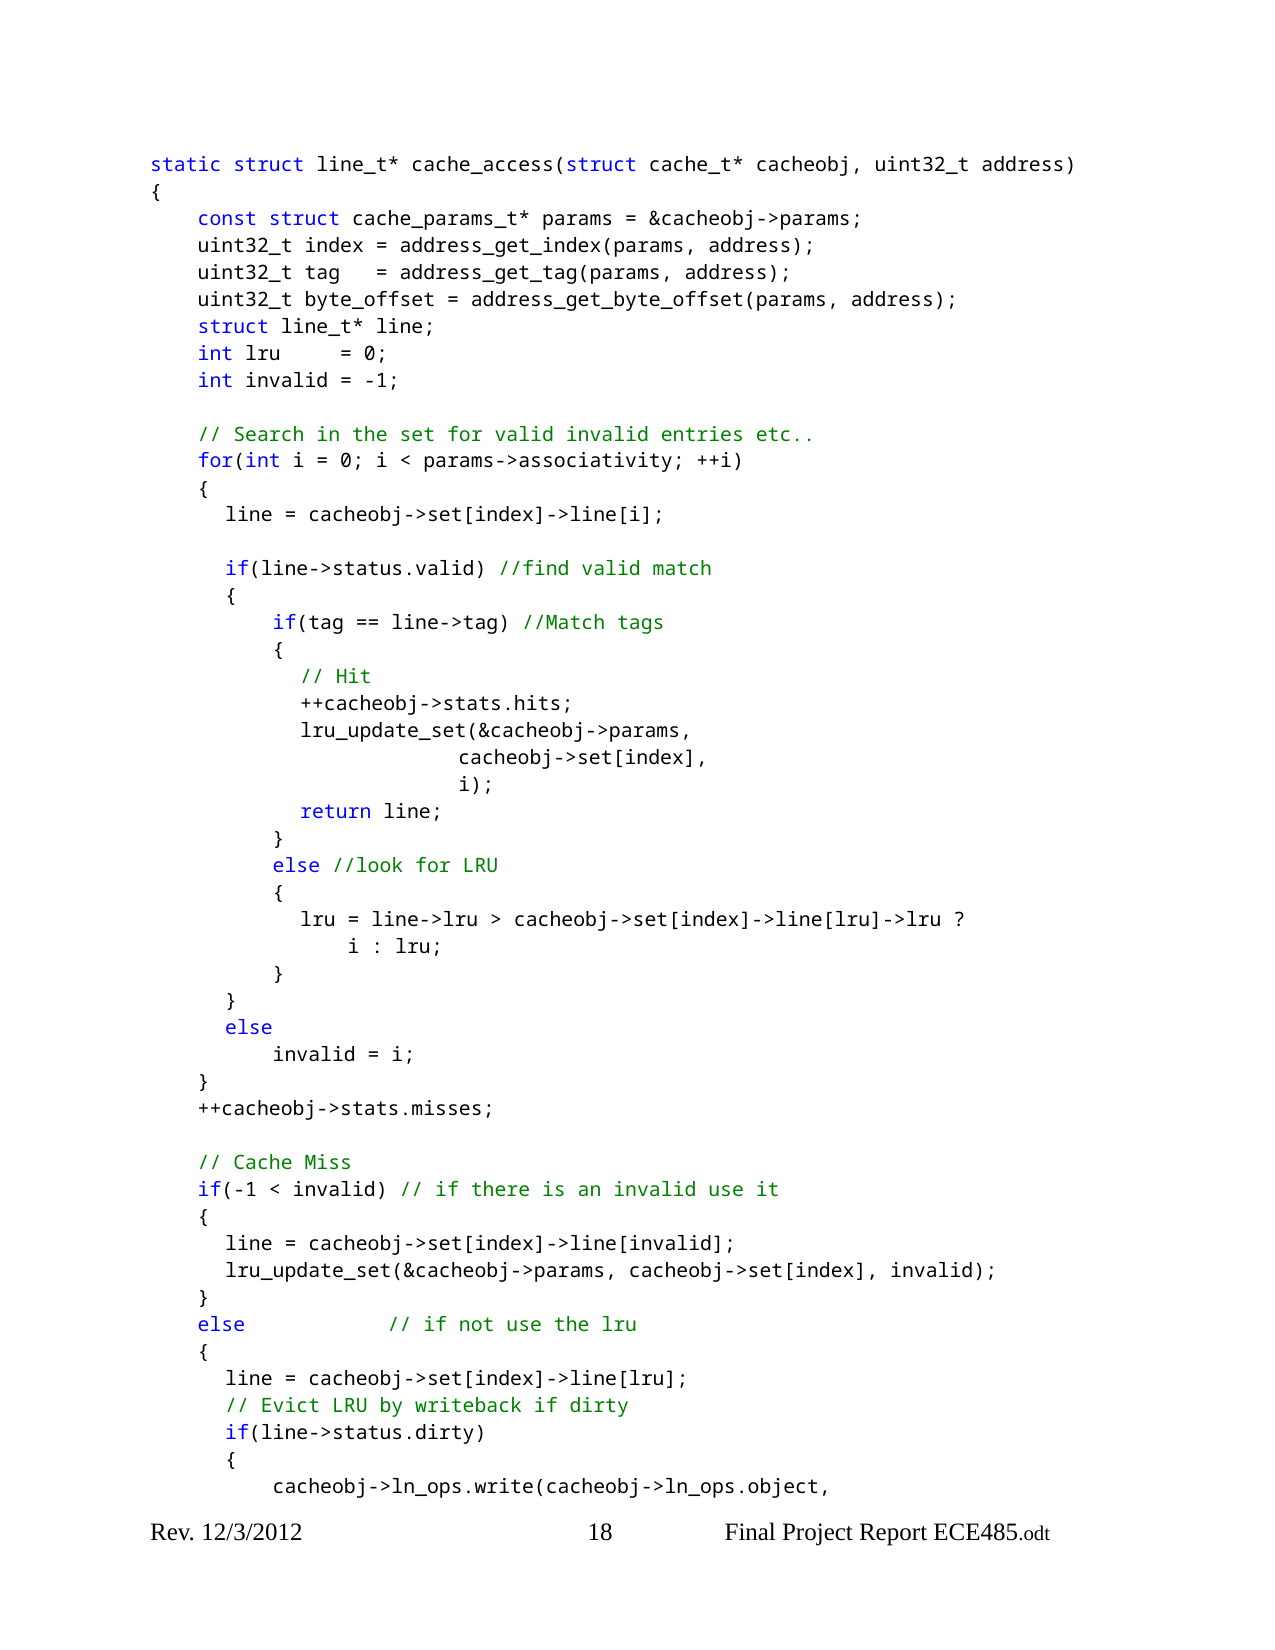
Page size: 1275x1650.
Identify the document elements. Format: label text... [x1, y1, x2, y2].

text { [150, 1337, 1125, 1364]
text if(line->status.dirty) [150, 1418, 1125, 1445]
text } [150, 1283, 1125, 1310]
text } [150, 959, 1125, 986]
text lru = line->lru > cacheobj->set[index]->line[lru]->lru ? [150, 905, 1125, 932]
text { [150, 582, 1125, 609]
text int invalid = -1; [150, 366, 1125, 393]
text int lru = 0; [150, 339, 1125, 366]
text lru_update_set(&cacheobj->params, cacheobj->set[index], invalid); [150, 1256, 1125, 1283]
text } [150, 1067, 1125, 1094]
text { [150, 1445, 1125, 1472]
text else [150, 1013, 1125, 1040]
text if(line->status.valid) //find valid match [150, 555, 1125, 582]
text // Evict LRU by writeback if dirty [150, 1391, 1125, 1418]
text { [150, 1202, 1125, 1229]
text // Cache Miss [150, 1148, 1125, 1175]
text lru_update_set(&cacheobj->params, [150, 717, 1125, 743]
text { [150, 177, 1125, 204]
text i); [150, 771, 1125, 797]
text const struct cache_params_t* params = &cacheobj->params; [150, 204, 1125, 231]
text for(int i = 0; i < params->associativity; ++i) [150, 447, 1125, 474]
text ++cacheobj->stats.misses; [150, 1094, 1125, 1121]
text uint32_t byte_offset = address_get_byte_offset(params, address); [150, 285, 1125, 312]
text if(tag == line->tag) //Match tags [150, 609, 1125, 636]
text // Search in the set for valid invalid entries etc.. [150, 420, 1125, 447]
text ++cacheobj->stats.hits; [150, 689, 1125, 717]
text return line; [150, 797, 1125, 824]
text } [150, 824, 1125, 851]
text uint32_t index = address_get_index(params, address); [150, 231, 1125, 258]
text if(-1 < invalid) // if there is an invalid use it [150, 1175, 1125, 1202]
text line = cacheobj->set[index]->line[lru]; [150, 1364, 1125, 1391]
text // Hit [150, 663, 1125, 689]
text cacheobj->ln_ops.write(cacheobj->ln_ops.object, [150, 1472, 1125, 1499]
text { [150, 878, 1125, 905]
text cacheobj->set[index], [150, 743, 1125, 771]
text struct line_t* line; [150, 312, 1125, 339]
text line = cacheobj->set[index]->line[i]; [150, 501, 1125, 528]
text invalid = i; [150, 1040, 1125, 1067]
text } [150, 986, 1125, 1013]
text static struct line_t* cache_access(struct cache_t* cacheobj, uint32_t address) [150, 150, 1125, 177]
text { [150, 474, 1125, 501]
text line = cacheobj->set[index]->line[invalid]; [150, 1229, 1125, 1256]
text else // if not use the lru [150, 1310, 1125, 1337]
text else //look for LRU [150, 851, 1125, 878]
text uint32_t tag = address_get_tag(params, address); [150, 258, 1125, 285]
text { [150, 636, 1125, 663]
text i : lru; [150, 932, 1125, 959]
